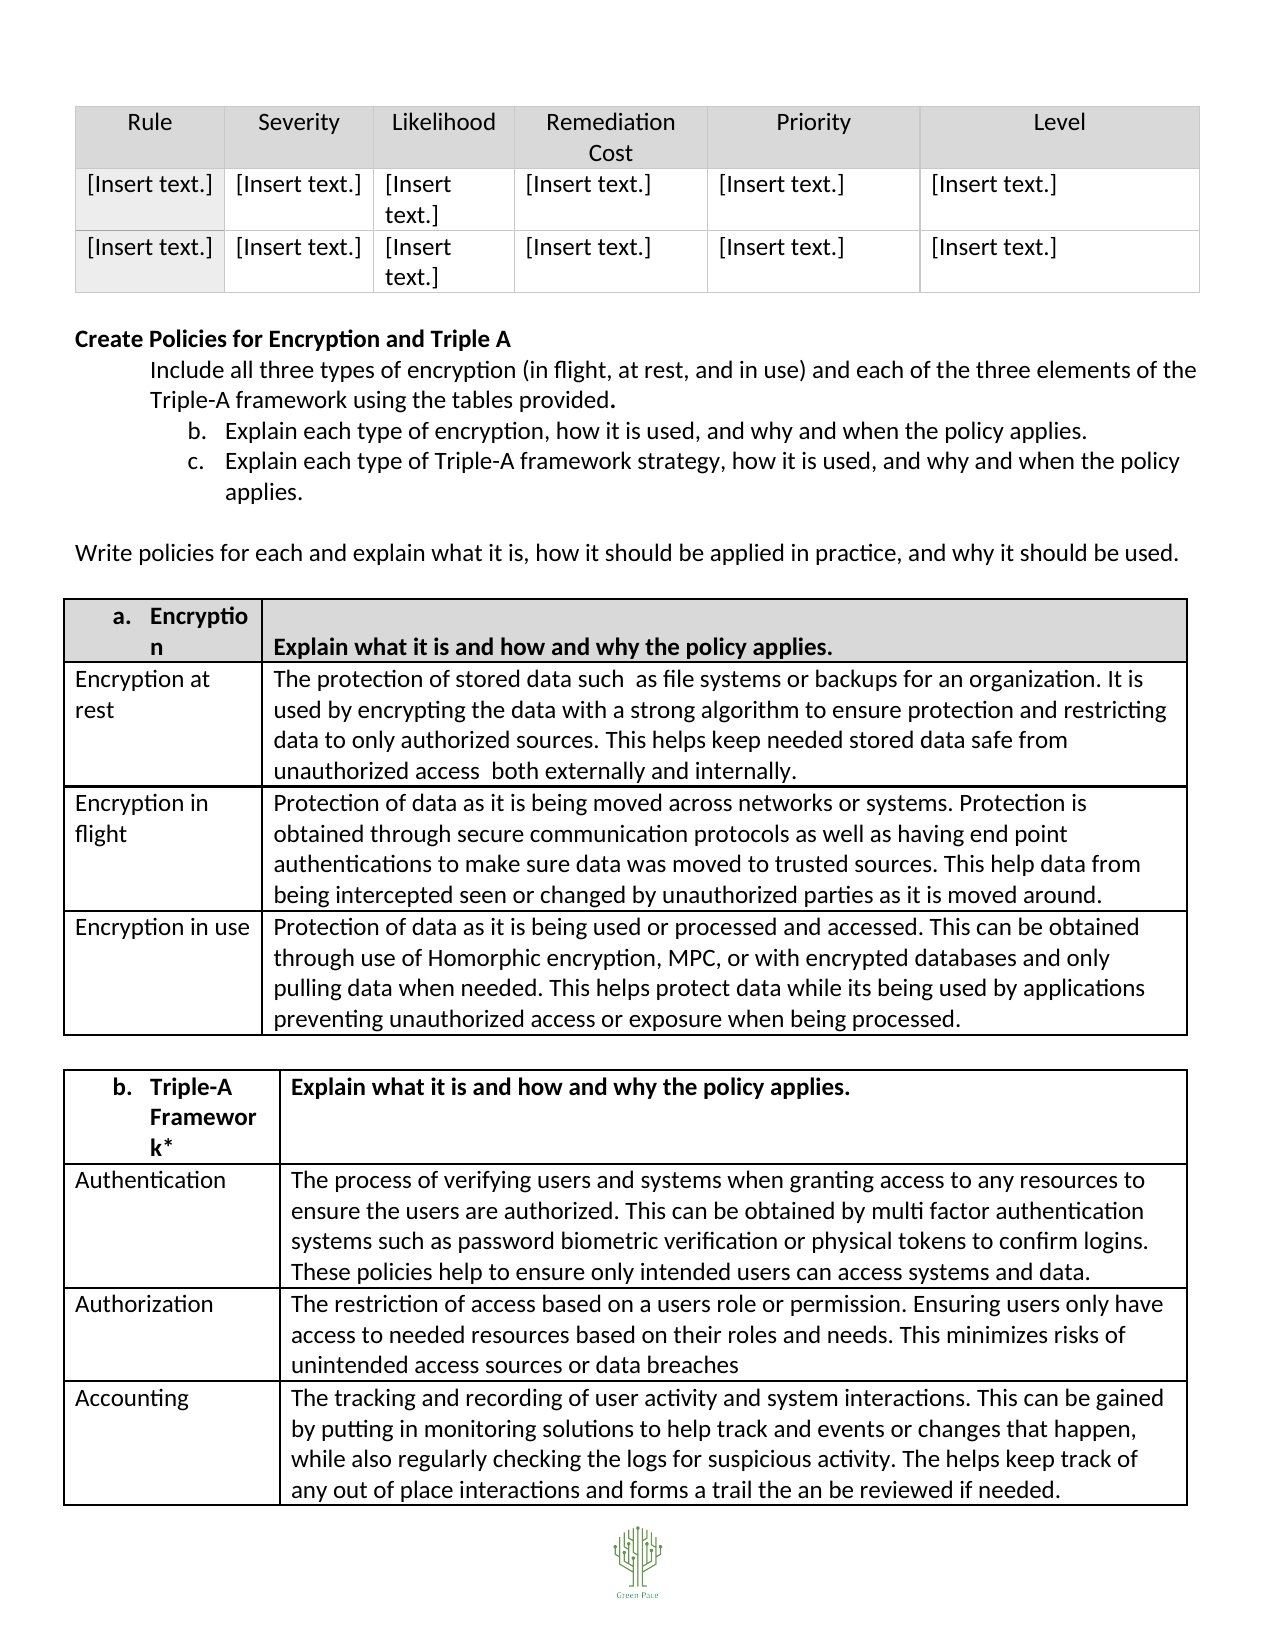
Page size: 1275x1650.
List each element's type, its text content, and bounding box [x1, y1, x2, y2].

table_cell Encryption in flight [65, 788, 261, 909]
picture [605, 1521, 670, 1606]
table_cell The restriction of access based on a users role or permission. Ensuring users only have access to needed resources based on their roles and needs. This minimizes risks of unintended access sources or data breaches [281, 1289, 1186, 1380]
table_cell Protection of data as it is being moved across networks or systems. Protection is obtained through secure communication protocols as well as having end point authentications to make sure data was moved to trusted sources. This help data from being intercepted seen or changed by unauthorized parties as it is moved around. [263, 788, 1186, 909]
table_cell [Insert text.] [76, 169, 224, 230]
table_cell [Insert text.] [225, 169, 373, 230]
table_cell Authorization [65, 1289, 279, 1380]
table_header Likelihood [374, 107, 514, 168]
table_cell [Insert text.] [515, 231, 707, 292]
table_cell [Insert text.] [374, 231, 514, 292]
table_cell Encryption at rest [65, 663, 261, 785]
table_header Triple-A Framework* [65, 1071, 279, 1162]
table_header Explain what it is and how and why the policy applies. [281, 1071, 1186, 1162]
table_cell [Insert text.] [708, 169, 919, 230]
text Write policies for each and explain what it is, how it should be applied in practice, and why it should be used. [75, 537, 1200, 567]
table_cell [Insert text.] [708, 231, 919, 292]
table_cell The protection of stored data such as file systems or backups for an organization. It is used by encrypting the data with a strong algorithm to ensure protection and restricting data to only authorized sources. This helps keep needed stored data safe from unauthorized access both externally and internally. [263, 663, 1186, 785]
table_cell Protection of data as it is being used or processed and accessed. This can be obtained through use of Homorphic encryption, MPC, or with encrypted databases and only pulling data when needed. This helps protect data while its being used by applications preventing unauthorized access or exposure when being processed. [263, 912, 1186, 1034]
subtitle Create Policies for Encryption and Triple A [75, 323, 1200, 354]
table_cell [Insert text.] [921, 169, 1199, 230]
table_header Remediation Cost [515, 107, 707, 168]
table_cell Encryption in use [65, 912, 261, 1034]
table_header Severity [225, 107, 373, 168]
table_cell [Insert text.] [921, 231, 1199, 292]
table_cell [Insert text.] [374, 169, 514, 230]
table_cell The process of verifying users and systems when granting access to any resources to ensure the users are authorized. This can be obtained by multi factor authentication systems such as password biometric verification or physical tokens to confirm logins. These policies help to ensure only intended users can access systems and data. [281, 1165, 1186, 1287]
table_header Rule [76, 107, 224, 168]
subtitle Explain each type of encryption, how it is used, and why and when the policy applies. [187, 415, 1200, 445]
table_cell [Insert text.] [225, 231, 373, 292]
table_header Explain what it is and how and why the policy applies. [263, 600, 1186, 661]
text Include all three types of encryption (in flight, at rest, and in use) and each of the three elements of the Triple-A framework using the tables provided. [150, 354, 1200, 415]
subtitle Explain each type of Triple-A framework strategy, how it is used, and why and when the policy applies. [187, 445, 1200, 506]
table_header Level [921, 107, 1199, 168]
table_header Priority [708, 107, 919, 168]
table_cell [Insert text.] [76, 231, 224, 292]
table_cell [Insert text.] [515, 169, 707, 230]
table_cell The tracking and recording of user activity and system interactions. This can be gained by putting in monitoring solutions to help track and events or changes that happen, while also regularly checking the logs for suspicious activity. The helps keep track of any out of place interactions and forms a trail the an be reviewed if needed. [281, 1382, 1186, 1504]
table_header Encryption [65, 600, 261, 661]
table_cell Authentication [65, 1165, 279, 1287]
table_cell Accounting [65, 1382, 279, 1504]
